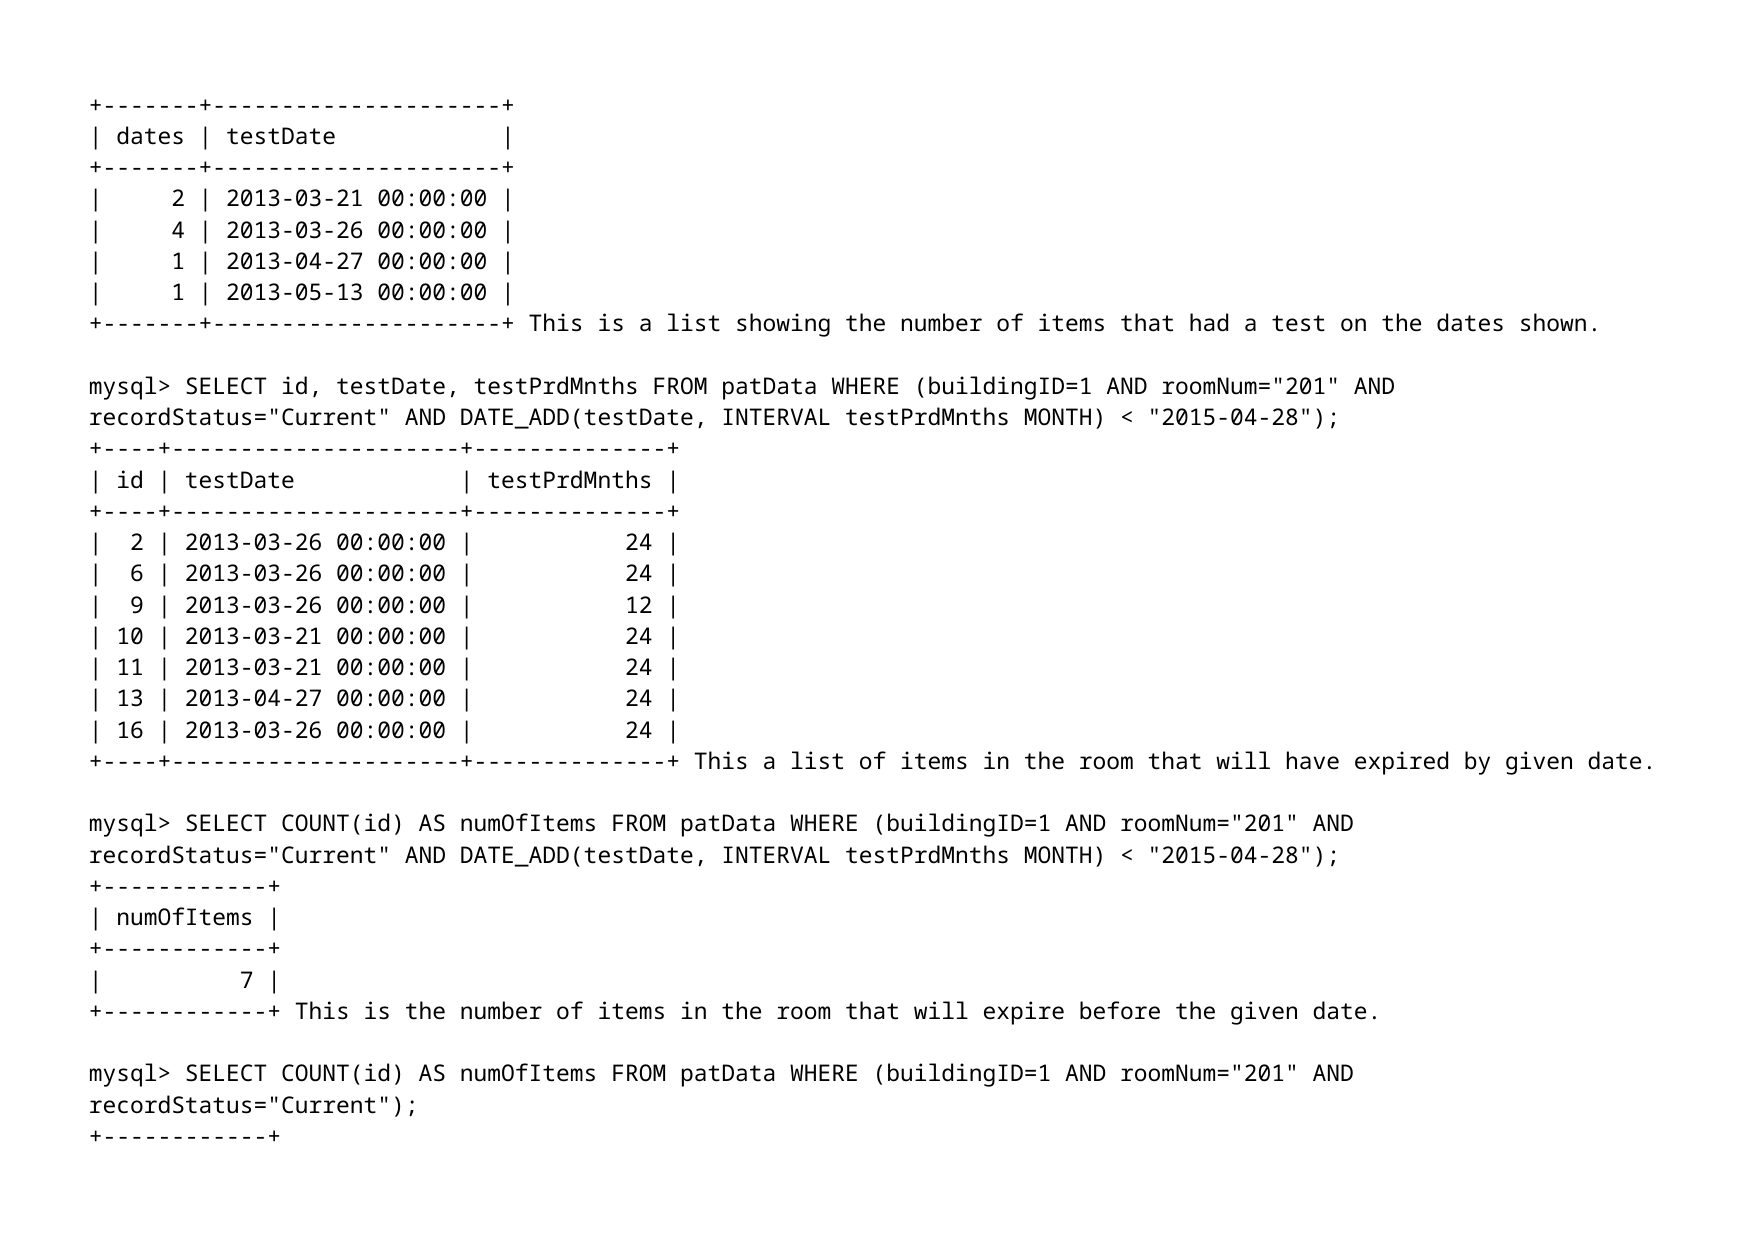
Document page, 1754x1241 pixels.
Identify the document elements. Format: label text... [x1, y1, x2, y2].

text +----+---------------------+--------------+ [88, 432, 1665, 463]
text +------------+ [88, 1120, 1665, 1151]
text | 2 | 2013-03-26 00:00:00 | 24 | [88, 526, 1665, 557]
text | numOfItems | [88, 901, 1665, 932]
text | 4 | 2013-03-26 00:00:00 | [88, 213, 1665, 245]
text | 1 | 2013-04-27 00:00:00 | [88, 245, 1665, 276]
text +------------+ [88, 870, 1665, 901]
text | 13 | 2013-04-27 00:00:00 | 24 | [88, 682, 1665, 713]
text +-------+---------------------+ This is a list showing the number of items that had a test on the dates shown. [88, 307, 1665, 338]
text mysql> SELECT id, testDate, testPrdMnths FROM patData WHERE (buildingID=1 AND roomNum="201" AND recordStatus="Current" AND DATE_ADD(testDate, INTERVAL testPrdMnths MONTH) < "2015-04-28"); [88, 370, 1665, 432]
text | 11 | 2013-03-21 00:00:00 | 24 | [88, 651, 1665, 682]
text +------------+ This is the number of items in the room that will expire before the given date. [88, 995, 1665, 1026]
text mysql> SELECT COUNT(id) AS numOfItems FROM patData WHERE (buildingID=1 AND roomNum="201" AND recordStatus="Current"); [88, 1057, 1665, 1120]
text mysql> SELECT COUNT(id) AS numOfItems FROM patData WHERE (buildingID=1 AND roomNum="201" AND recordStatus="Current" AND DATE_ADD(testDate, INTERVAL testPrdMnths MONTH) < "2015-04-28"); [88, 807, 1665, 870]
text +----+---------------------+--------------+ [88, 495, 1665, 526]
text | id | testDate | testPrdMnths | [88, 463, 1665, 495]
text | dates | testDate | [88, 120, 1665, 151]
text | 1 | 2013-05-13 00:00:00 | [88, 276, 1665, 307]
text | 7 | [88, 963, 1665, 995]
text | 6 | 2013-03-26 00:00:00 | 24 | [88, 557, 1665, 588]
text | 10 | 2013-03-21 00:00:00 | 24 | [88, 620, 1665, 651]
text | 16 | 2013-03-26 00:00:00 | 24 | [88, 713, 1665, 745]
text +----+---------------------+--------------+ This a list of items in the room that will have expired by given date. [88, 745, 1665, 776]
text | 2 | 2013-03-21 00:00:00 | [88, 182, 1665, 213]
text +-------+---------------------+ [88, 151, 1665, 182]
text +------------+ [88, 932, 1665, 963]
text +-------+---------------------+ [88, 88, 1665, 120]
text | 9 | 2013-03-26 00:00:00 | 12 | [88, 588, 1665, 620]
